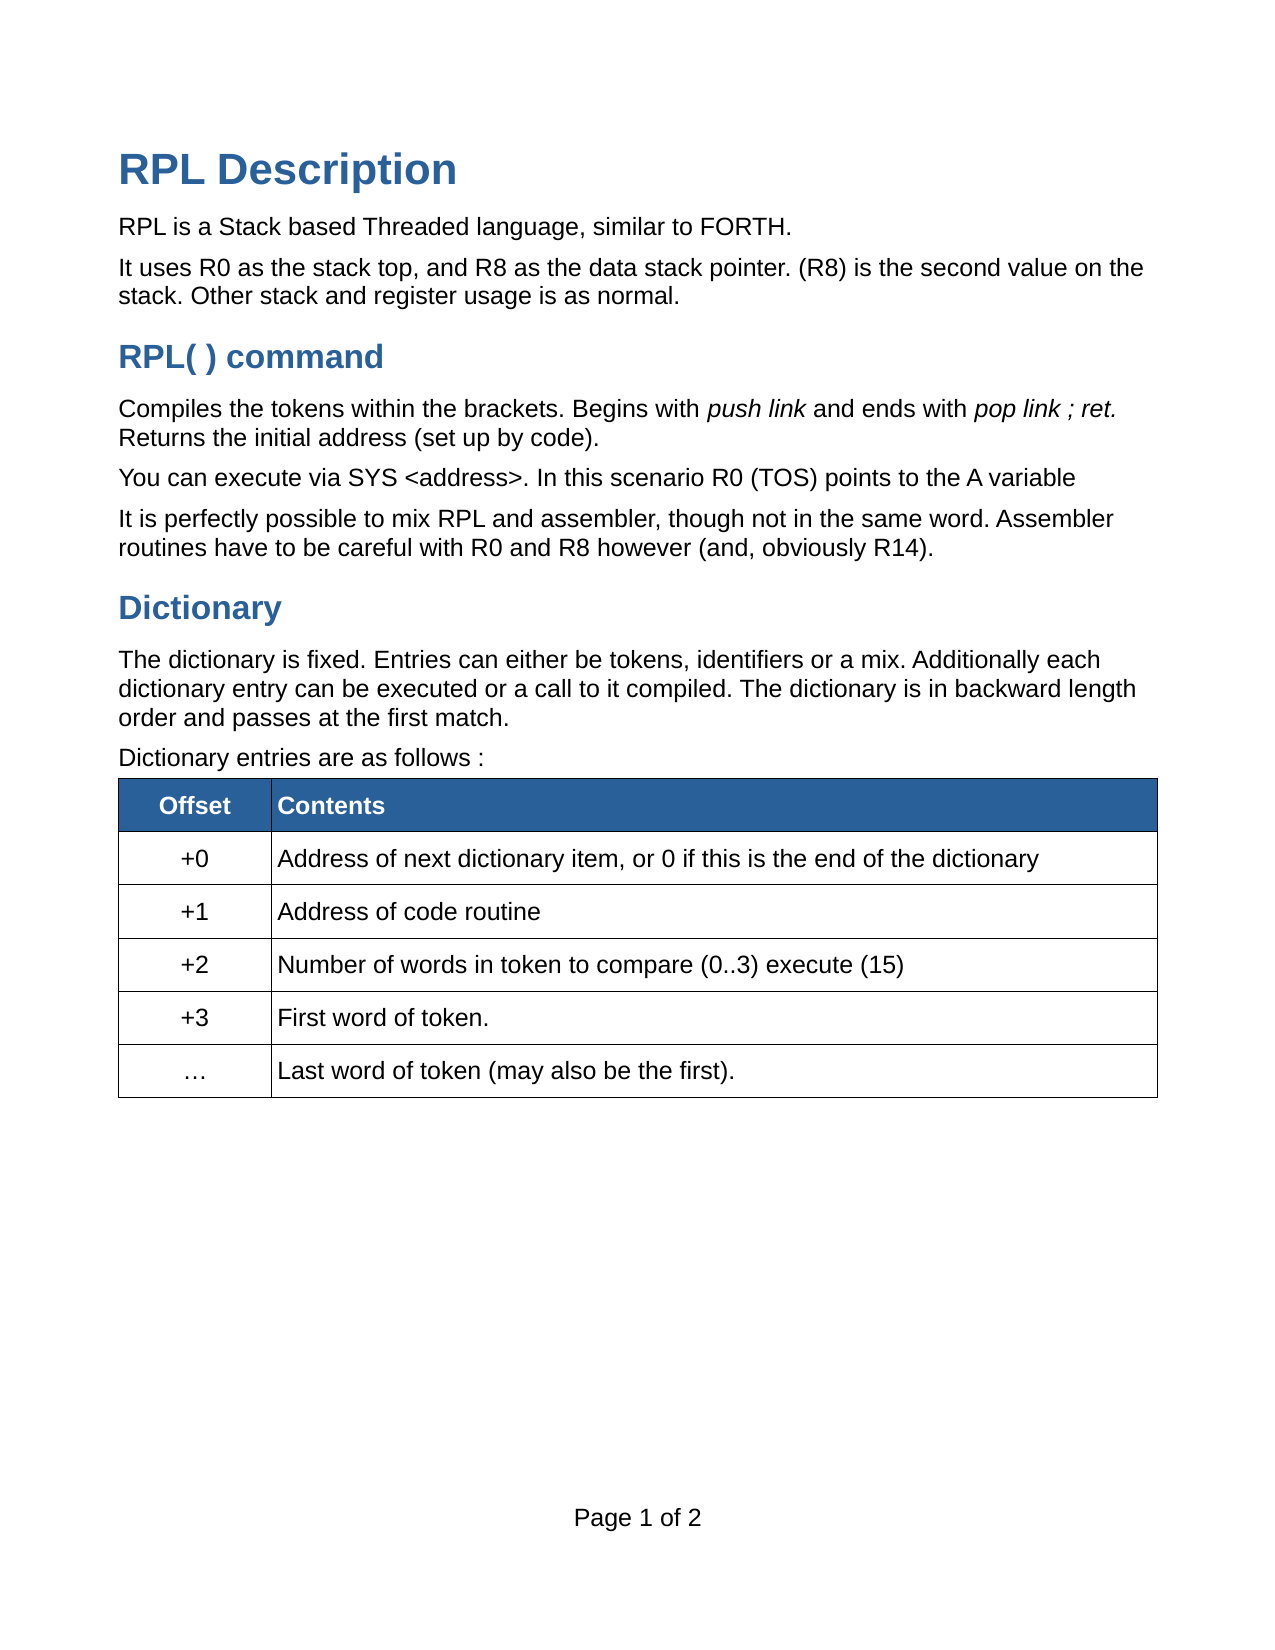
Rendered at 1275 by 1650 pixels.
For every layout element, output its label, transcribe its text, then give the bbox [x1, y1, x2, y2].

subtitle Dictionary [118, 588, 1157, 627]
table_cell First word of token. [272, 992, 1157, 1044]
text You can execute via SYS <address>. In this scenario R0 (TOS) points to the A variable [118, 463, 1157, 492]
subtitle RPL Description [118, 143, 1157, 193]
text RPL is a Stack based Threaded language, similar to FORTH. [118, 212, 1157, 241]
table_cell +3 [119, 992, 271, 1044]
table_cell +2 [119, 939, 271, 991]
table_cell Address of code routine [272, 885, 1157, 937]
text Compiles the tokens within the brackets. Begins with push link and ends with pop link ; ret. Returns the initial address (set up by code). [118, 394, 1157, 451]
text It uses R0 as the stack top, and R8 as the data stack pointer. (R8) is the second value on the stack. Other stack and register usage is as normal. [118, 252, 1157, 310]
text Dictionary entries are as follows : [118, 743, 1157, 772]
table_cell Last word of token (may also be the first). [272, 1045, 1157, 1097]
table_header Offset [119, 779, 271, 831]
table_cell +0 [119, 832, 271, 884]
subtitle RPL( ) command [118, 337, 1157, 375]
table_header Contents [272, 779, 1157, 831]
table_cell Address of next dictionary item, or 0 if this is the end of the dictionary [272, 832, 1157, 884]
table_cell Number of words in token to compare (0..3) execute (15) [272, 939, 1157, 991]
table_cell +1 [119, 885, 271, 937]
text The dictionary is fixed. Entries can either be tokens, identifiers or a mix. Additionally each dictionary entry can be executed or a call to it compiled. The dictionary is in backward length order and passes at the first match. [118, 645, 1157, 731]
table_cell … [119, 1045, 271, 1097]
text It is perfectly possible to mix RPL and assembler, though not in the same word. Assembler routines have to be careful with R0 and R8 however (and, obviously R14). [118, 504, 1157, 561]
